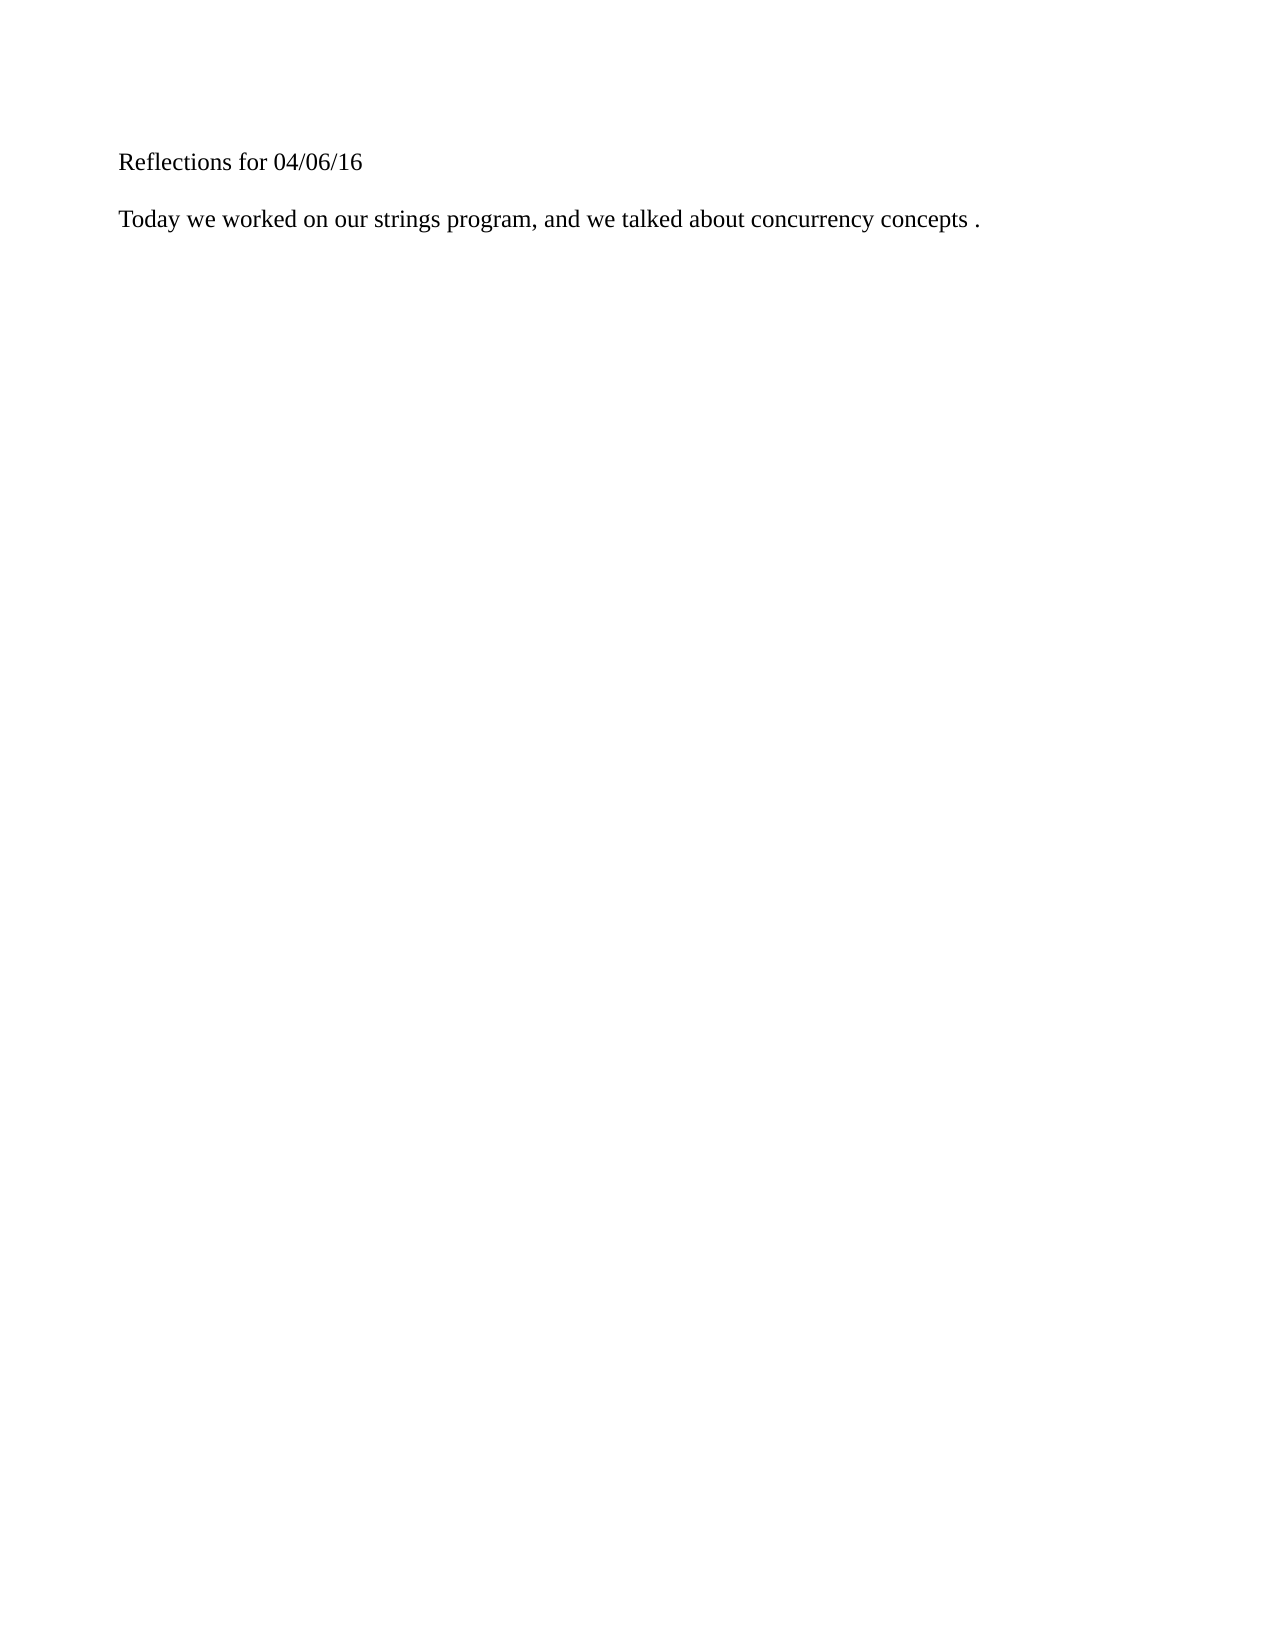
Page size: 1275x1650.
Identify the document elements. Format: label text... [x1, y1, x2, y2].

text Reflections for 04/06/16 [118, 147, 1157, 176]
text Today we worked on our strings program, and we talked about concurrency concepts . [118, 204, 1157, 233]
